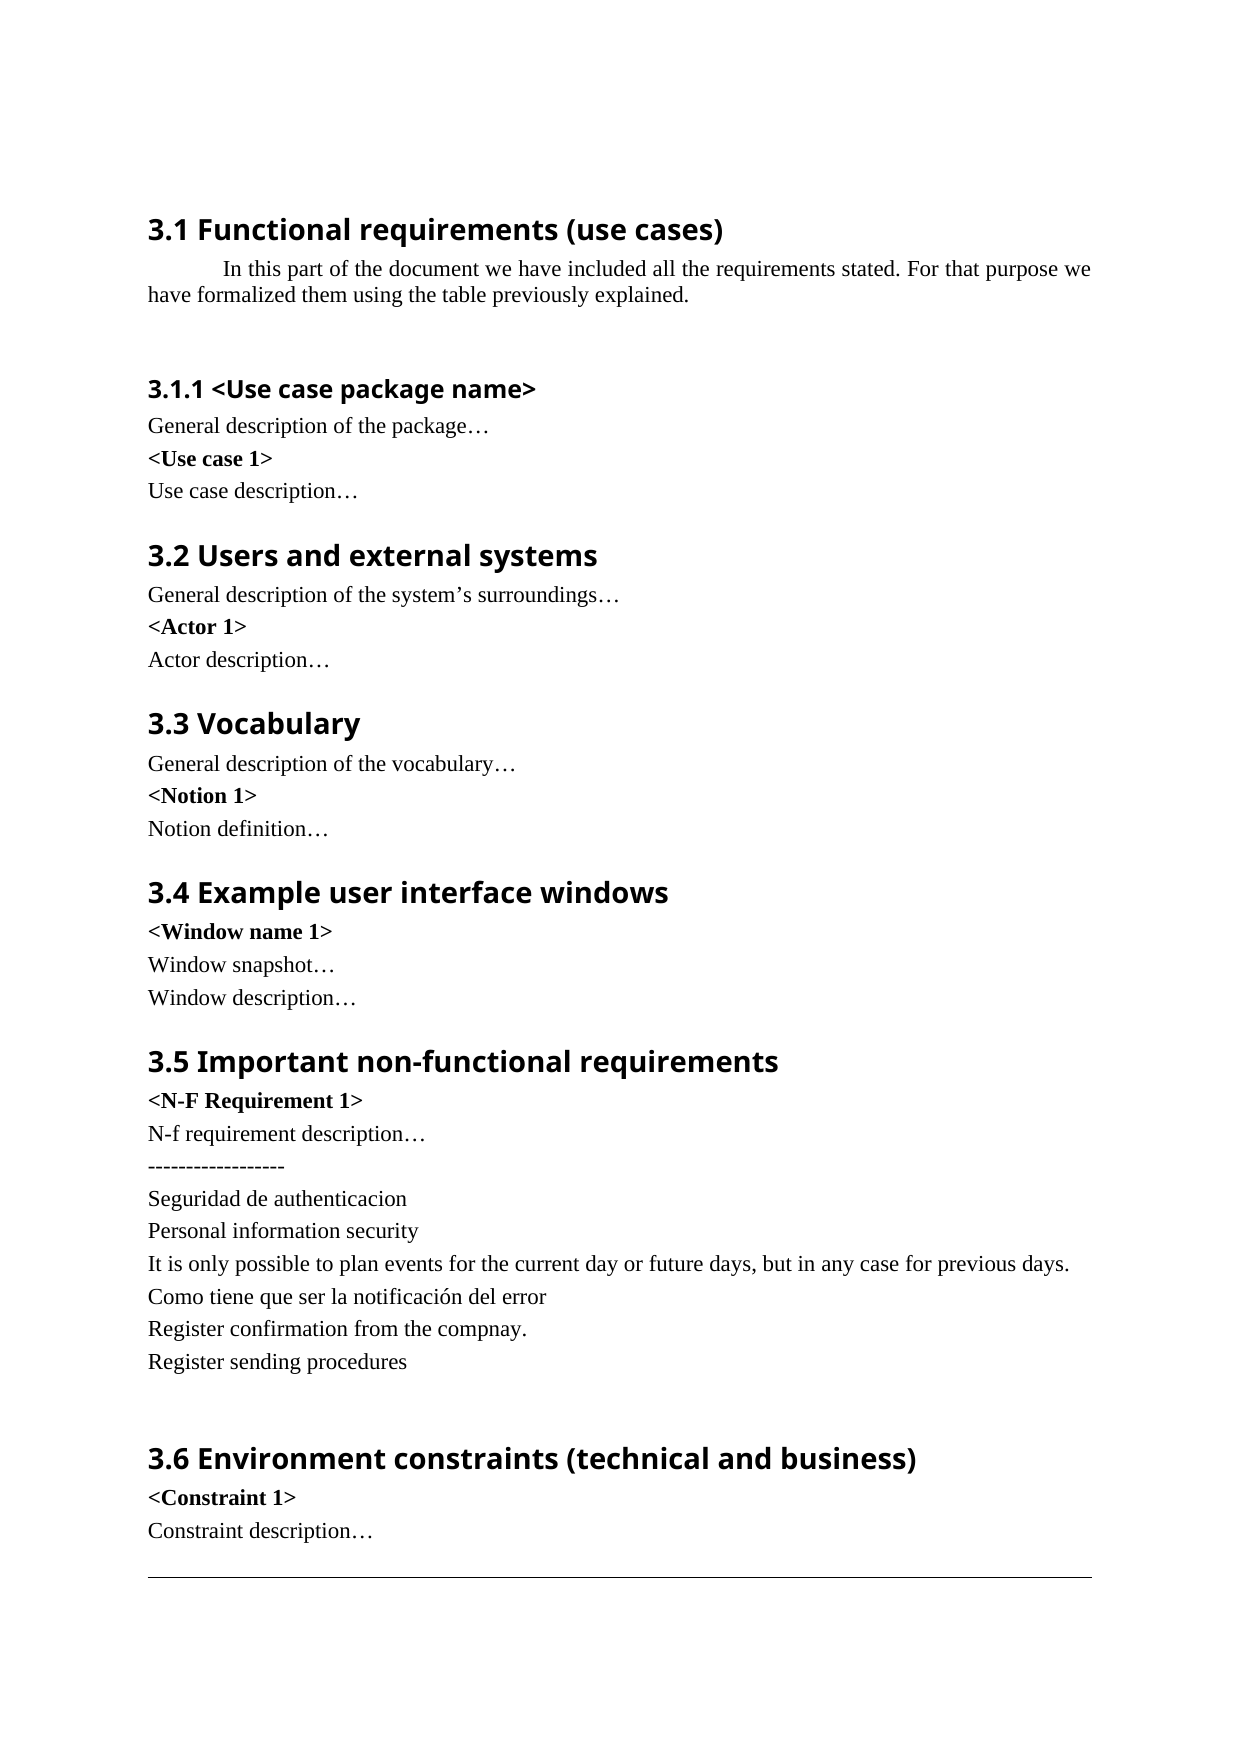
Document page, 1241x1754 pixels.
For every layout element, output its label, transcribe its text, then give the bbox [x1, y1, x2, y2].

text <N-F Requirement 1> [148, 1087, 1092, 1113]
subtitle 3.5 Important non-functional requirements [148, 1041, 1092, 1081]
text <Actor 1> [148, 613, 1092, 640]
text N-f requirement description… [148, 1120, 1092, 1146]
subtitle 3.1 Functional requirements (use cases) [148, 209, 1092, 249]
text Seguridad de authenticacion [148, 1185, 1092, 1211]
subtitle 3.1.1 <Use case package name> [148, 372, 1092, 406]
subtitle 3.3 Vocabulary [148, 704, 1092, 743]
text <Use case 1> [148, 445, 1092, 471]
text It is only possible to plan events for the current day or future days, but in any case for previous days. [148, 1250, 1092, 1276]
text ------------------ [148, 1152, 1092, 1179]
subtitle 3.6 Environment constraints (technical and business) [148, 1438, 1092, 1478]
text Window description… [148, 983, 1092, 1010]
text Personal information security [148, 1217, 1092, 1244]
text <Window name 1> [148, 918, 1092, 945]
text General description of the package… [148, 412, 1092, 438]
text Constraint description… [148, 1517, 1092, 1543]
text General description of the vocabulary… [148, 749, 1092, 776]
subtitle 3.4 Example user interface windows [148, 872, 1092, 912]
text Actor description… [148, 646, 1092, 672]
text <Notion 1> [148, 782, 1092, 808]
text Notion definition… [148, 815, 1092, 841]
text Window snapshot… [148, 951, 1092, 977]
text General description of the system’s surroundings… [148, 581, 1092, 607]
text Use case description… [148, 477, 1092, 504]
text <Constraint 1> [148, 1484, 1092, 1510]
text Register sending procedures [148, 1348, 1092, 1374]
text In this part of the document we have included all the requirements stated. For that purpose we have formalized them using the table previously explained. [148, 255, 1092, 308]
text Register confirmation from the compnay. [148, 1315, 1092, 1342]
text Como tiene que ser la notificación del error [148, 1283, 1092, 1309]
subtitle 3.2 Users and external systems [148, 535, 1092, 574]
